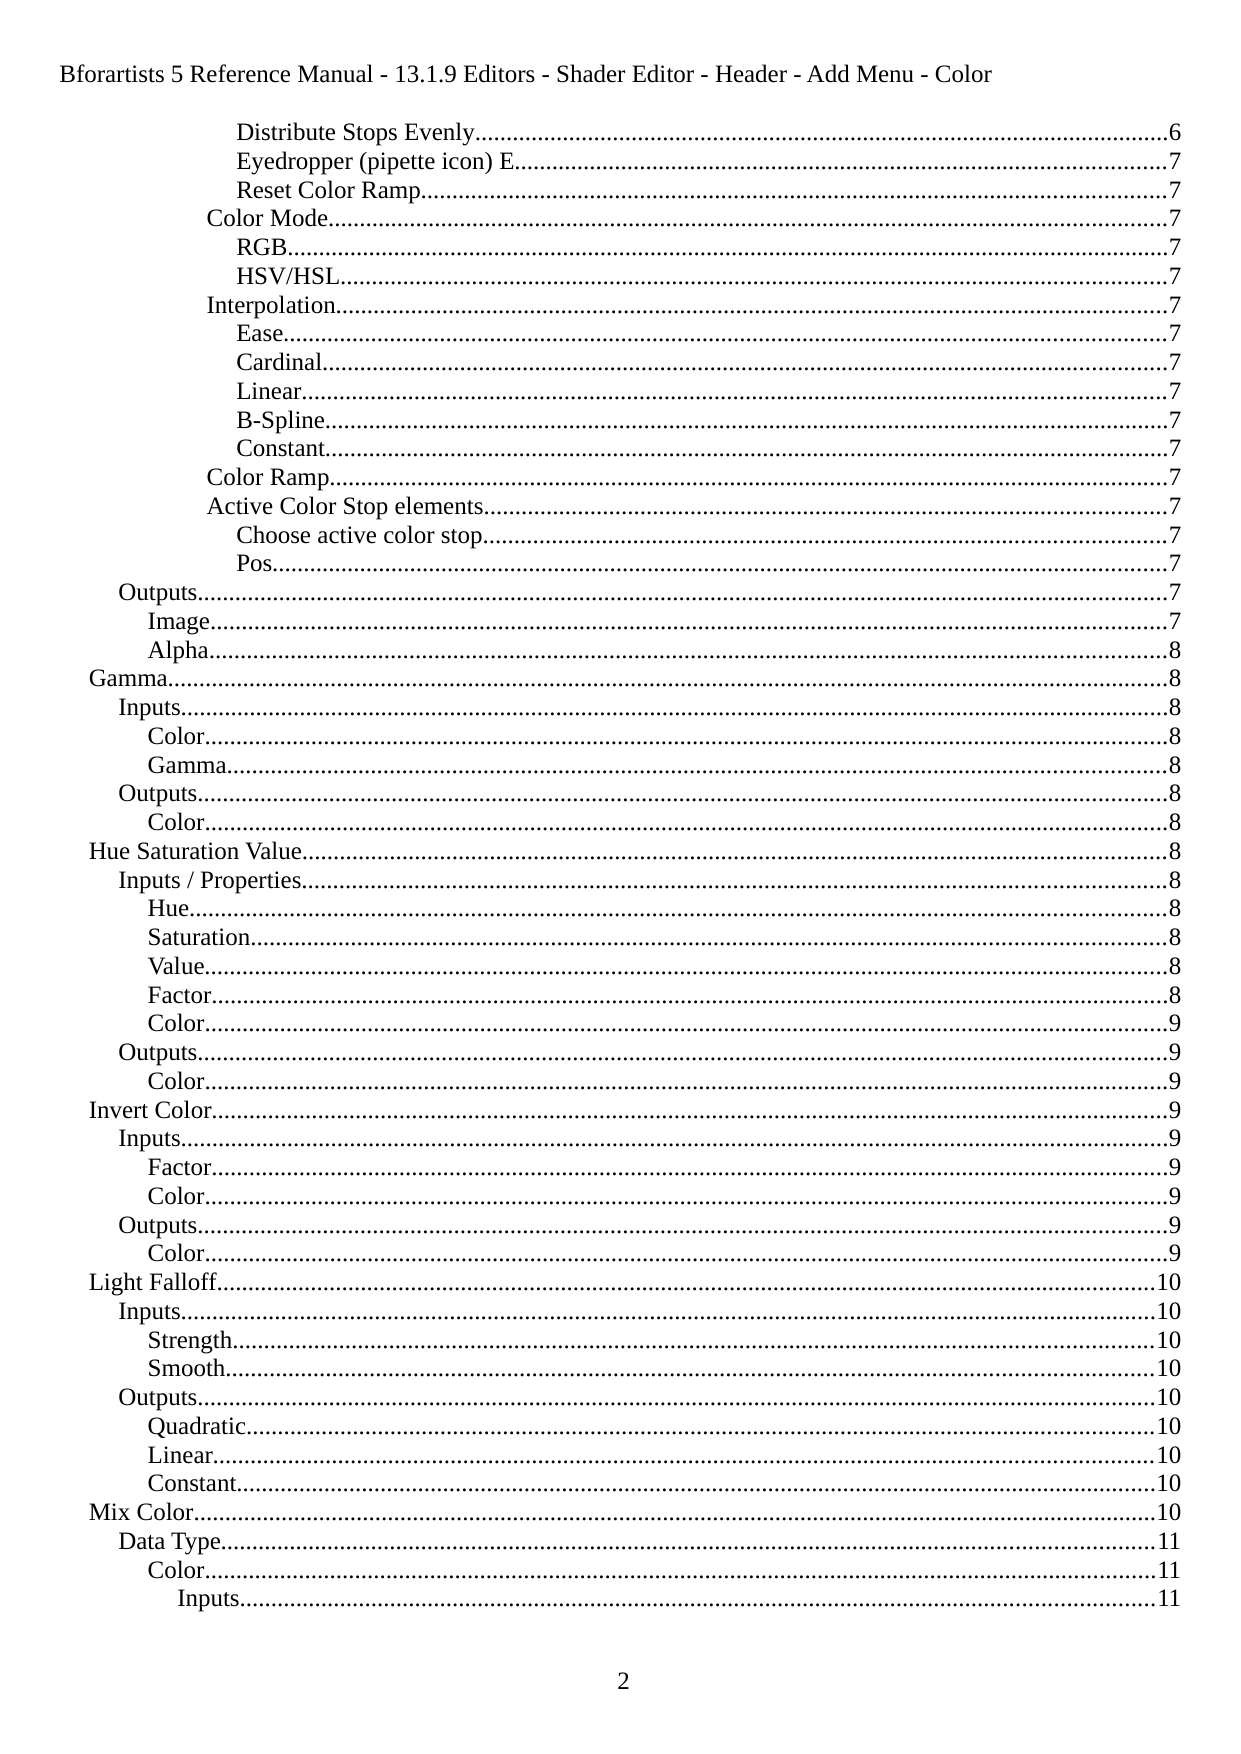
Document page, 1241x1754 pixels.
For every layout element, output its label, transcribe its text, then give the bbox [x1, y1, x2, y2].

text Image 7 [147, 606, 1181, 635]
text Outputs 9 [118, 1210, 1181, 1238]
text Factor 8 [147, 980, 1181, 1008]
text Saturation 8 [147, 922, 1181, 951]
text Outputs 9 [118, 1037, 1181, 1066]
text Hue Saturation Value 8 [88, 836, 1181, 865]
text Color 9 [147, 1008, 1181, 1037]
text Smooth 10 [147, 1353, 1181, 1382]
text Color Ramp 7 [206, 462, 1181, 491]
text Quadratic 10 [147, 1411, 1181, 1440]
text Color 9 [147, 1066, 1181, 1095]
text Strength 10 [147, 1325, 1181, 1353]
text Inputs / Properties 8 [118, 865, 1181, 893]
text Choose active color stop 7 [236, 520, 1181, 548]
text Outputs 7 [118, 577, 1181, 606]
text Color Mode 7 [206, 203, 1181, 232]
text HSV/HSL 7 [236, 261, 1181, 290]
text Pos 7 [236, 548, 1181, 577]
text Color 9 [147, 1238, 1181, 1267]
text Light Falloff 10 [88, 1267, 1181, 1296]
text Hue 8 [147, 893, 1181, 922]
text B-Spline 7 [236, 405, 1181, 433]
text Mix Color 10 [88, 1497, 1181, 1526]
text Gamma 8 [147, 750, 1181, 778]
text Linear 7 [236, 376, 1181, 405]
text Ease 7 [236, 318, 1181, 347]
text Linear 10 [147, 1440, 1181, 1468]
text Constant 10 [147, 1468, 1181, 1497]
text Invert Color 9 [88, 1095, 1181, 1123]
text Outputs 8 [118, 778, 1181, 807]
text Gamma 8 [88, 663, 1181, 692]
text Outputs 10 [118, 1382, 1181, 1411]
text Factor 9 [147, 1152, 1181, 1181]
text Reset Color Ramp 7 [236, 175, 1181, 203]
text Active Color Stop elements 7 [206, 491, 1181, 520]
text Color 8 [147, 807, 1181, 836]
text Interpolation 7 [206, 290, 1181, 318]
text Distribute Stops Evenly 6 [236, 117, 1181, 146]
text Data Type 11 [118, 1526, 1181, 1555]
text Color 8 [147, 721, 1181, 750]
text Inputs 8 [118, 692, 1181, 721]
text Inputs 9 [118, 1123, 1181, 1152]
text Value 8 [147, 951, 1181, 980]
text Constant 7 [236, 433, 1181, 462]
text Color 11 [147, 1555, 1181, 1583]
text Color 9 [147, 1181, 1181, 1210]
text Inputs 11 [177, 1583, 1181, 1612]
text Inputs 10 [118, 1296, 1181, 1325]
text RGB 7 [236, 232, 1181, 261]
text Alpha 8 [147, 635, 1181, 663]
text Cardinal 7 [236, 347, 1181, 376]
text Eyedropper (pipette icon) E 7 [236, 146, 1181, 175]
